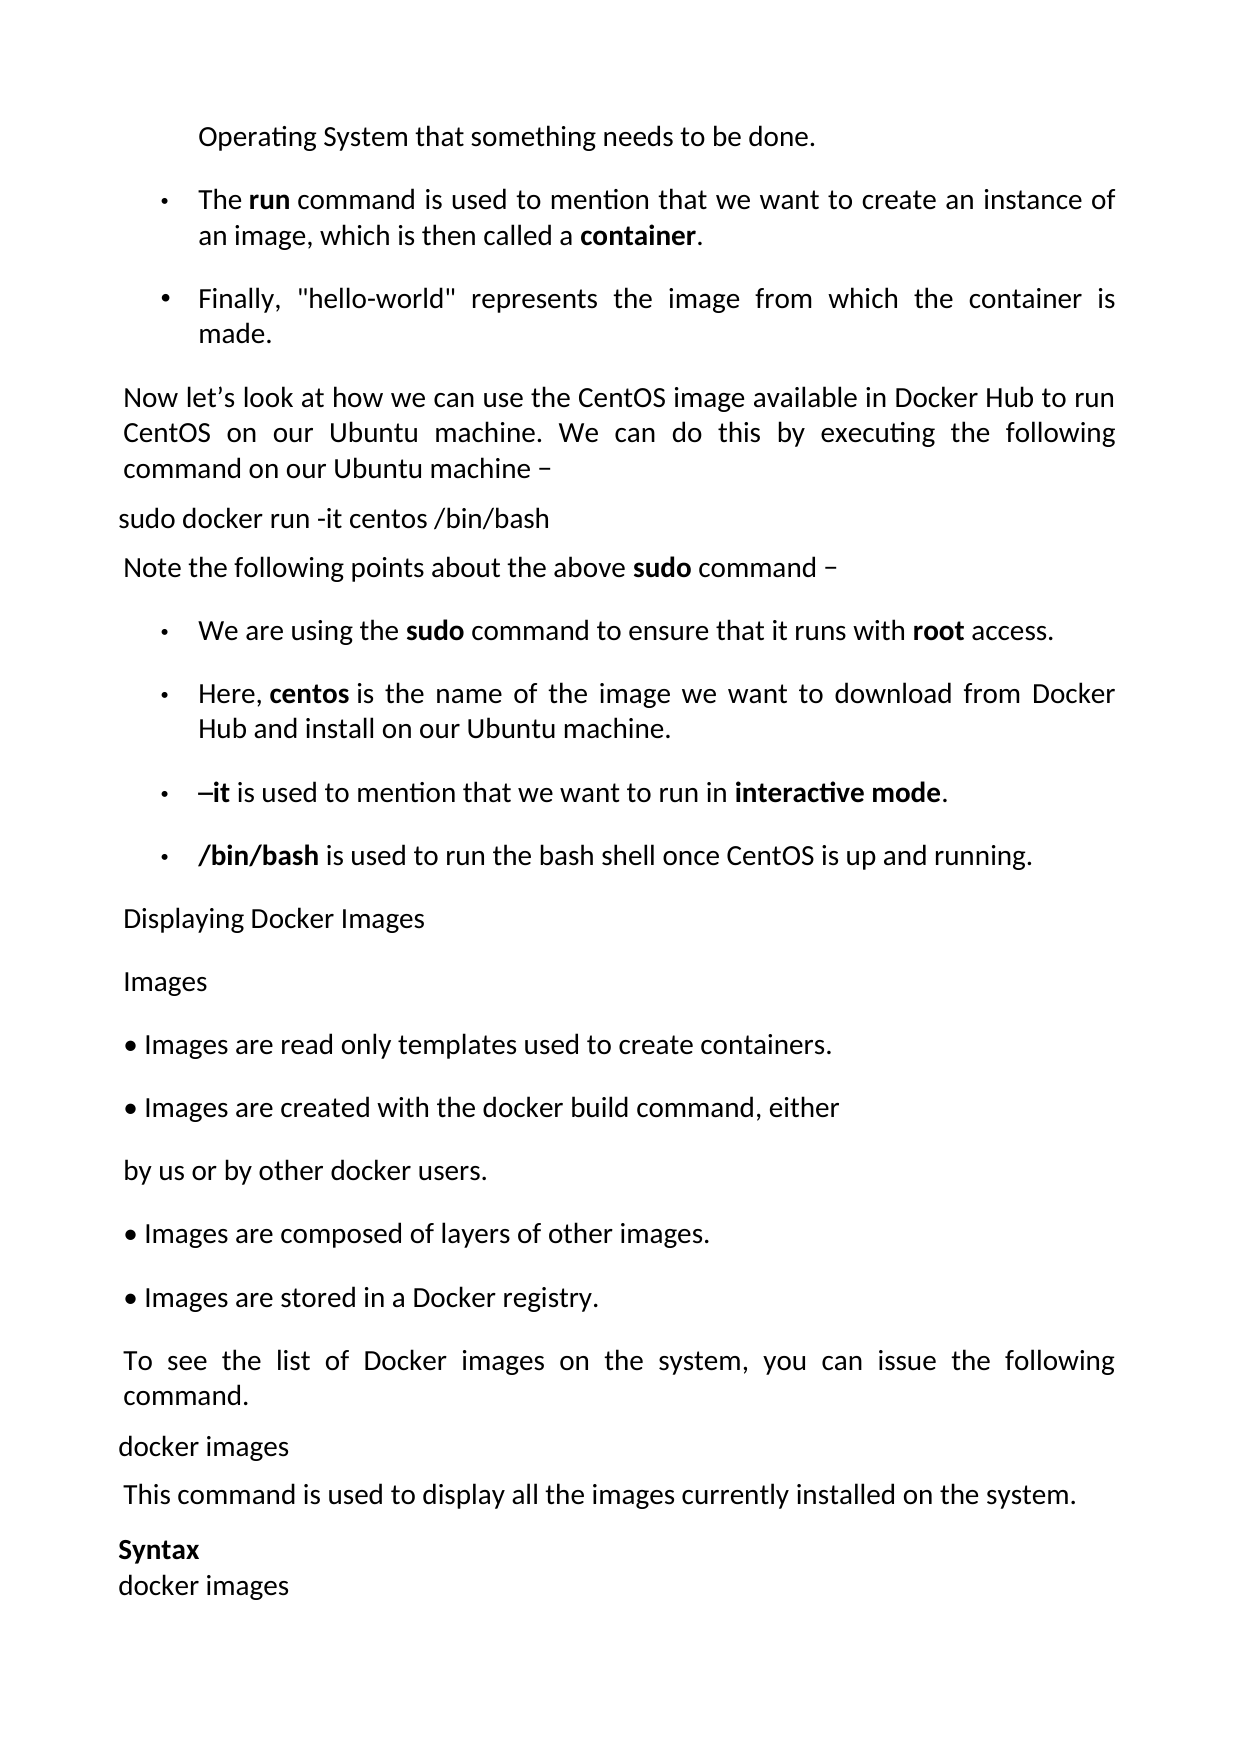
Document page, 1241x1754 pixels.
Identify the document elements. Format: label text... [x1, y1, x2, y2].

text by us or by other docker users. [123, 1152, 1117, 1188]
text • Images are read only templates used to create containers. [123, 1026, 1117, 1062]
text sudo docker run -it centos /bin/bash [118, 501, 1122, 536]
list Operating System that something needs to be done. [161, 118, 1117, 154]
text • Images are composed of layers of other images. [123, 1216, 1117, 1251]
list Finally, "hello-world" represents the image from which the container is made. [161, 280, 1117, 351]
list The run command is used to mention that we want to create an instance of an image, which is then called a container. [161, 181, 1117, 252]
text • Images are created with the docker build command, either [123, 1089, 1117, 1125]
text Note the following points about the above sudo command − [123, 549, 1117, 584]
text docker images [118, 1567, 1122, 1602]
text Displaying Docker Images [123, 900, 1117, 936]
text Syntax [118, 1531, 1122, 1567]
text docker images [118, 1428, 1122, 1464]
text This command is used to display all the images currently installed on the system. [123, 1476, 1117, 1512]
text Now let’s look at how we can use the CentOS image available in Docker Hub to run CentOS on our Ubuntu machine. We can do this by executing the following command on our Ubuntu machine − [123, 379, 1117, 486]
text • Images are stored in a Docker registry. [123, 1279, 1117, 1314]
list ─it is used to mention that we want to run in interactive mode. [161, 774, 1117, 809]
text Images [123, 963, 1117, 999]
list We are using the sudo command to ensure that it runs with root access. [161, 612, 1117, 647]
list /bin/bash is used to run the bash shell once CentOS is up and running. [161, 837, 1117, 872]
text To see the list of Docker images on the system, you can issue the following command. [123, 1342, 1117, 1413]
list Here, centos is the name of the image we want to download from Docker Hub and install on our Ubuntu machine. [161, 675, 1117, 746]
